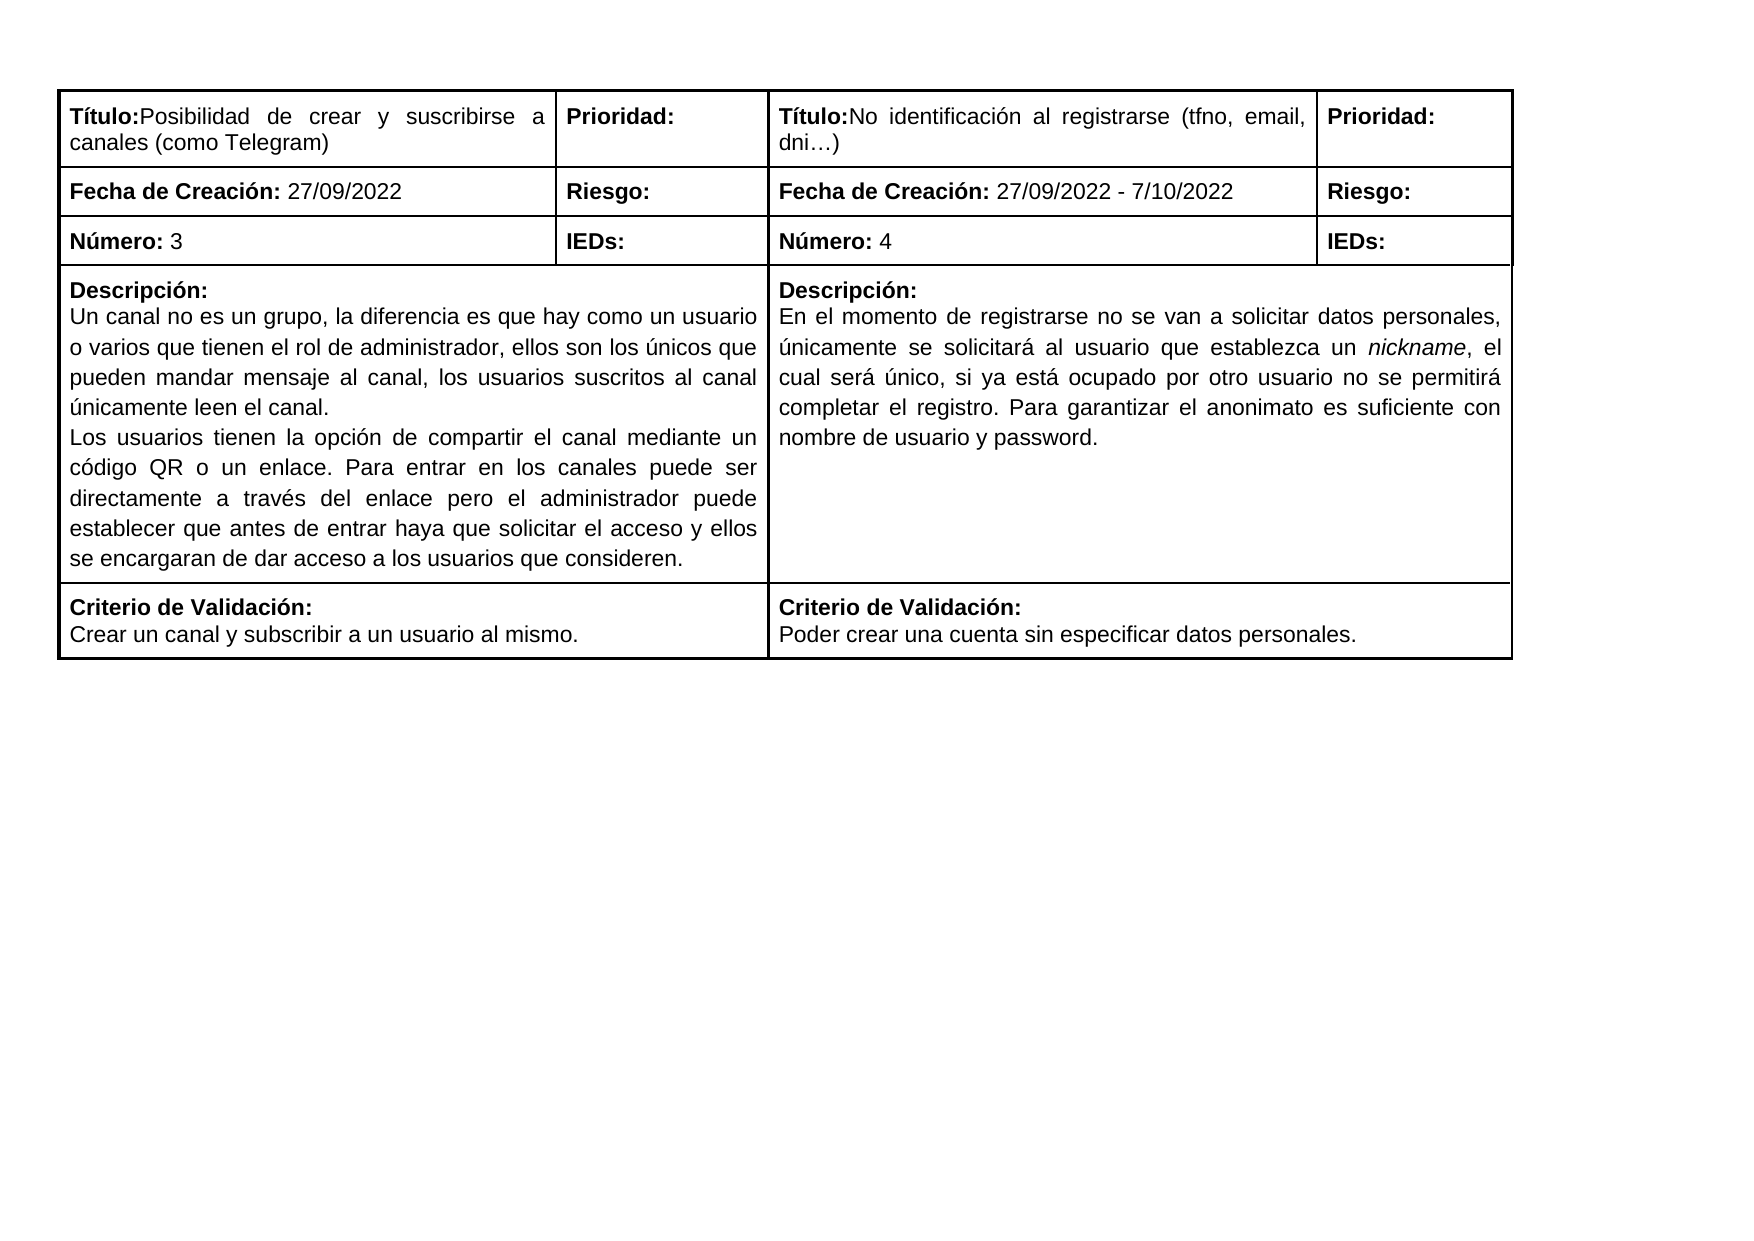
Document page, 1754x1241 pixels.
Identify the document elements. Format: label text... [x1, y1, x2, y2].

table_header Título:No identificación al registrarse (tfno, email, dni…) [770, 92, 1316, 166]
table_cell Número: 4 [770, 217, 1316, 264]
table_cell Riesgo: [1318, 168, 1511, 215]
table_cell Riesgo: [557, 168, 767, 215]
table_cell Criterio de Validación: Crear un canal y subscribir a un usuario al mismo. [61, 584, 767, 657]
table_header Prioridad: [1318, 92, 1511, 166]
table_cell Criterio de Validación: Poder crear una cuenta sin especificar datos personales. [770, 582, 1511, 657]
table_cell Fecha de Creación: 27/09/2022 - 7/10/2022 [770, 168, 1316, 215]
table_cell Número: 3 [61, 217, 555, 264]
table_cell IEDs: [557, 217, 767, 264]
table_header Prioridad: [557, 92, 767, 166]
table_cell Fecha de Creación: 27/09/2022 [61, 168, 555, 215]
table_header Título:Posibilidad de crear y suscribirse a canales (como Telegram) [61, 92, 555, 166]
table_cell Descripción: Un canal no es un grupo, la diferencia es que hay como un usuario o varios que tienen el rol de administrador, ellos son los únicos que pueden mandar mensaje al canal, los usuarios suscritos al canal únicamente leen el canal. Los usuarios tienen la opción de compartir el canal mediante un código QR o un enlace. Para entrar en los canales puede ser directamente a través del enlace pero el administrador puede establecer que antes de entrar haya que solicitar el acceso y ellos se encargaran de dar acceso a los usuarios que consideren. [61, 266, 767, 582]
table_cell Descripción: En el momento de registrarse no se van a solicitar datos personales, únicamente se solicitará al usuario que establezca un nickname, el cual será único, si ya está ocupado por otro usuario no se permitirá completar el registro. Para garantizar el anonimato es suficiente con nombre de usuario y password. [770, 264, 1511, 582]
table_cell IEDs: [1318, 217, 1511, 264]
